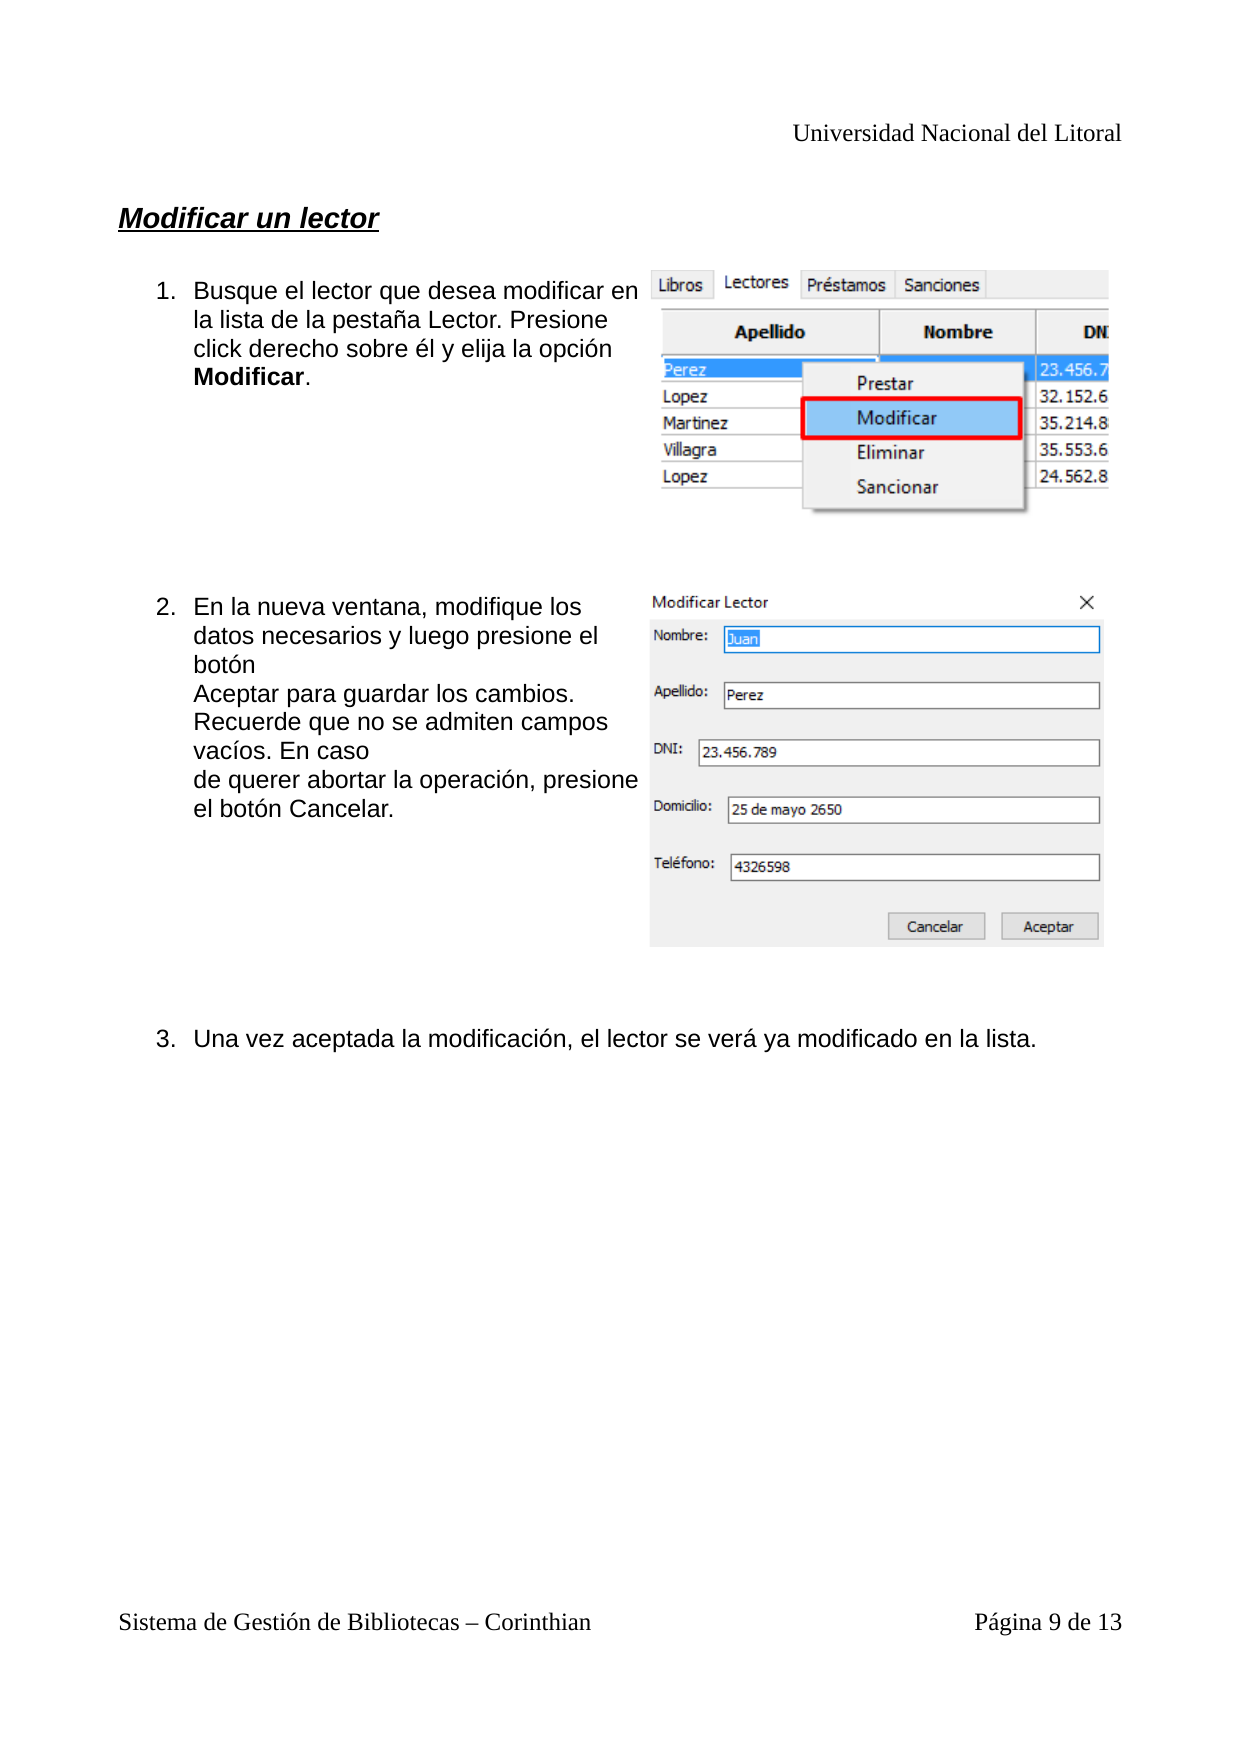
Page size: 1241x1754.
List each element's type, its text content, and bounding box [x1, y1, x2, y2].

picture [689, 309, 1112, 536]
list Busque el lector que desea modificar en la lista de la pestaña Lector. Presione click derecho sobre él y elija la opción Modificar. [156, 276, 1122, 334]
subtitle Modificar un lector [118, 201, 1122, 235]
list de querer abortar la operación, presione el botón Cancelar. [156, 679, 682, 736]
list Una vez aceptada la modificación, el lector se verá ya modificado en la lista. [156, 937, 1122, 966]
picture [682, 563, 1107, 892]
list En la nueva ventana, modifique los datos necesarios y luego presione el botón [156, 535, 1122, 592]
list Aceptar para guardar los cambios. Recuerde que no se admiten campos vacíos. En caso [156, 592, 682, 679]
